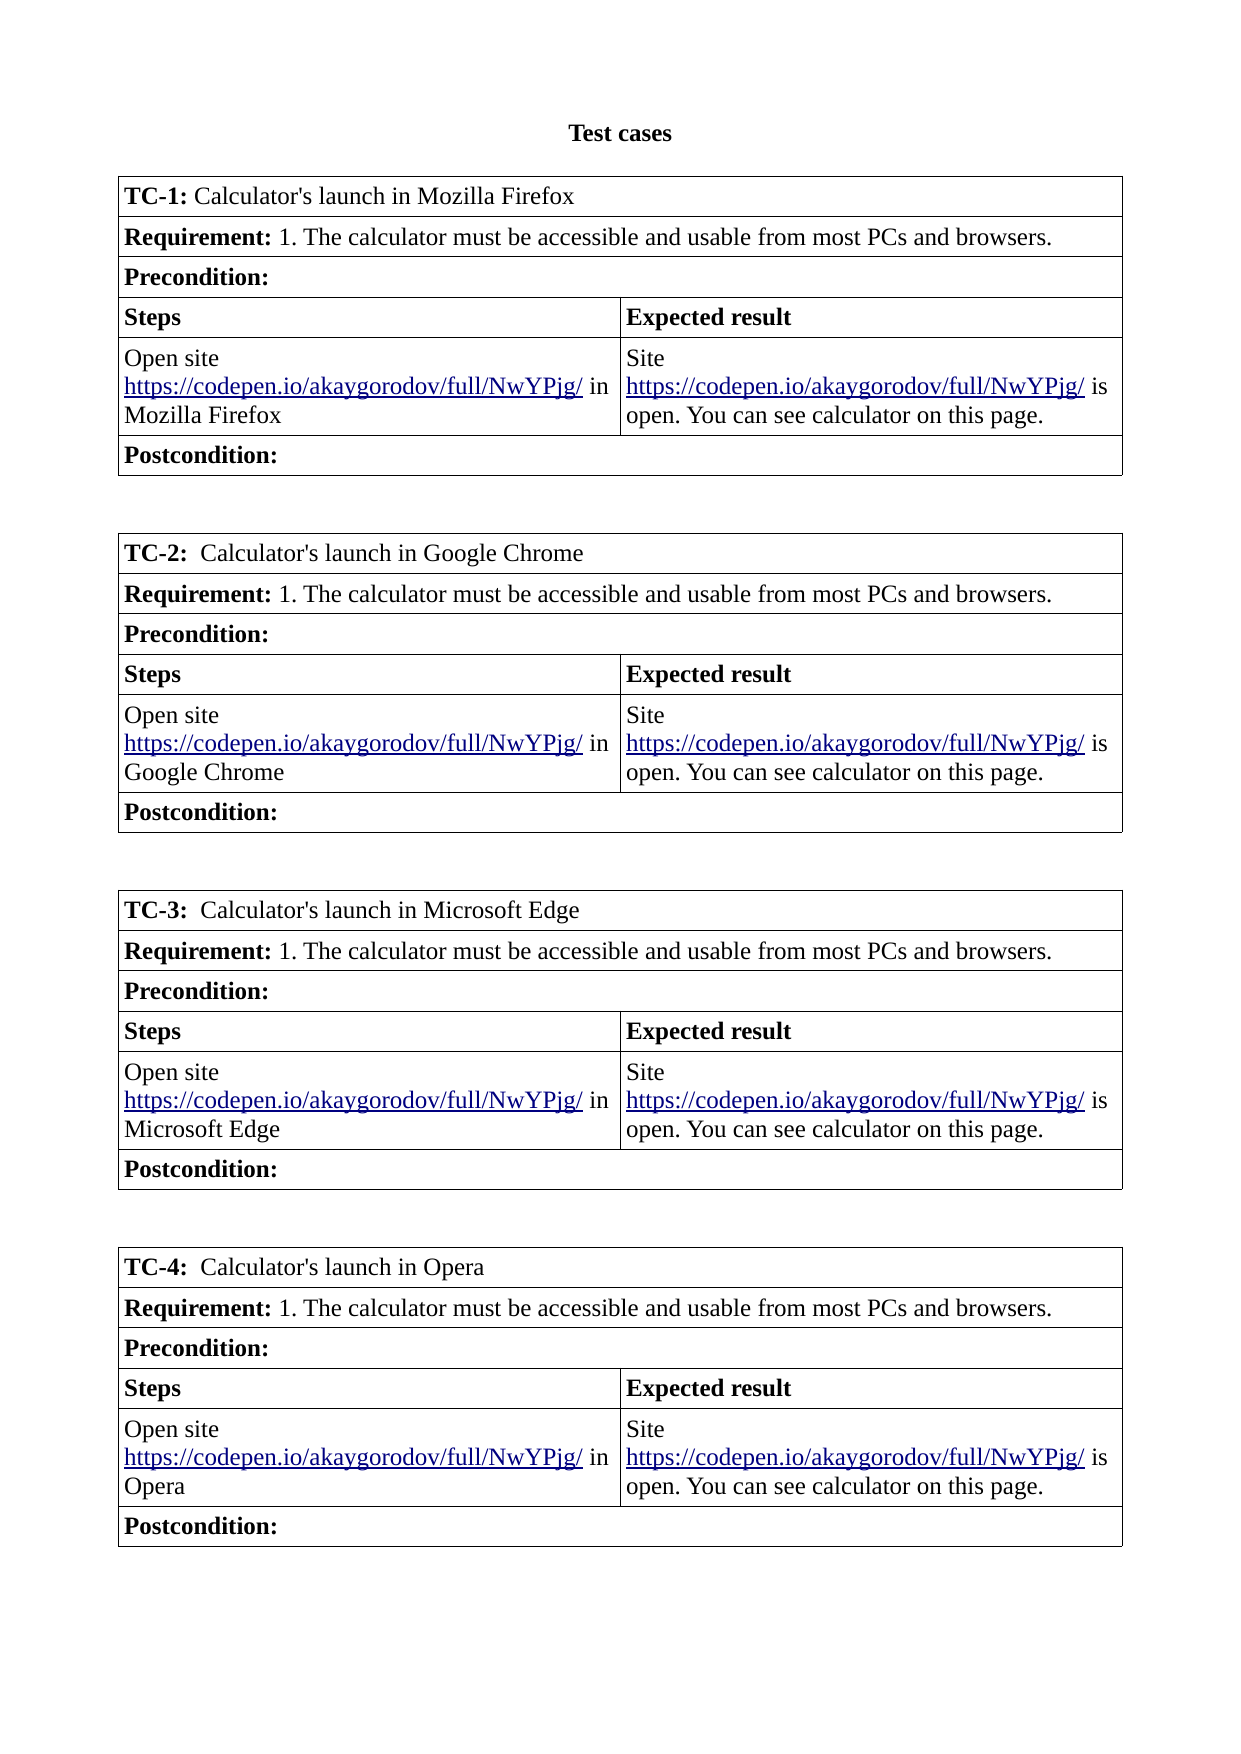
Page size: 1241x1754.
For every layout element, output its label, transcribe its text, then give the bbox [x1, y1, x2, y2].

table_cell Requirement: 1. The calculator must be accessible and usable from most PCs and browsers. [119, 931, 1122, 970]
table_cell Precondition: [119, 614, 1122, 653]
table_header ТС-3: Calculator's launch in Microsoft Edge [119, 891, 1122, 930]
table_header ТС-2: Calculator's launch in Google Chrome [119, 534, 1122, 573]
table_cell Site https://codepen.io/akaygorodov/full/NwYPjg/ is open. You can see calculator on this page. [621, 338, 1122, 435]
table_cell Postcondition: [119, 1150, 1122, 1189]
table_cell Expected result [621, 655, 1122, 694]
table_cell Steps [119, 1012, 620, 1051]
table_cell Steps [119, 655, 620, 694]
table_cell Requirement: 1. The calculator must be accessible and usable from most PCs and browsers. [119, 1288, 1122, 1327]
table_cell Expected result [621, 1012, 1122, 1051]
table_cell Site https://codepen.io/akaygorodov/full/NwYPjg/ is open. You can see calculator on this page. [621, 1409, 1122, 1506]
table_cell Open site https://codepen.io/akaygorodov/full/NwYPjg/ in Mozilla Firefox [119, 338, 620, 435]
table_cell Open site https://codepen.io/akaygorodov/full/NwYPjg/ in Google Chrome [119, 695, 620, 792]
table_cell Requirement: 1. The calculator must be accessible and usable from most PCs and browsers. [119, 217, 1122, 256]
table_cell Requirement: 1. The calculator must be accessible and usable from most PCs and browsers. [119, 574, 1122, 613]
table_header ТС-4: Calculator's launch in Opera [119, 1248, 1122, 1287]
table_cell Postcondition: [119, 793, 1122, 832]
table_cell Steps [119, 298, 620, 337]
table_cell Expected result [621, 1369, 1122, 1408]
table_cell Open site https://codepen.io/akaygorodov/full/NwYPjg/ in Microsoft Edge [119, 1052, 620, 1149]
table_header ТС-1: Calculator's launch in Mozilla Firefox [119, 177, 1122, 216]
table_cell Open site https://codepen.io/akaygorodov/full/NwYPjg/ in Opera [119, 1409, 620, 1506]
table_cell Precondition: [119, 971, 1122, 1011]
table_cell Precondition: [119, 257, 1122, 297]
table_cell Steps [119, 1369, 620, 1408]
table_cell Site https://codepen.io/akaygorodov/full/NwYPjg/ is open. You can see calculator on this page. [621, 695, 1122, 792]
table_cell Postcondition: [119, 1507, 1122, 1546]
table_cell Expected result [621, 298, 1122, 337]
table_cell Site https://codepen.io/akaygorodov/full/NwYPjg/ is open. You can see calculator on this page. [621, 1052, 1122, 1149]
text Test cases [118, 118, 1122, 147]
table_cell Precondition: [119, 1328, 1122, 1367]
table_cell Postcondition: [119, 436, 1122, 475]
